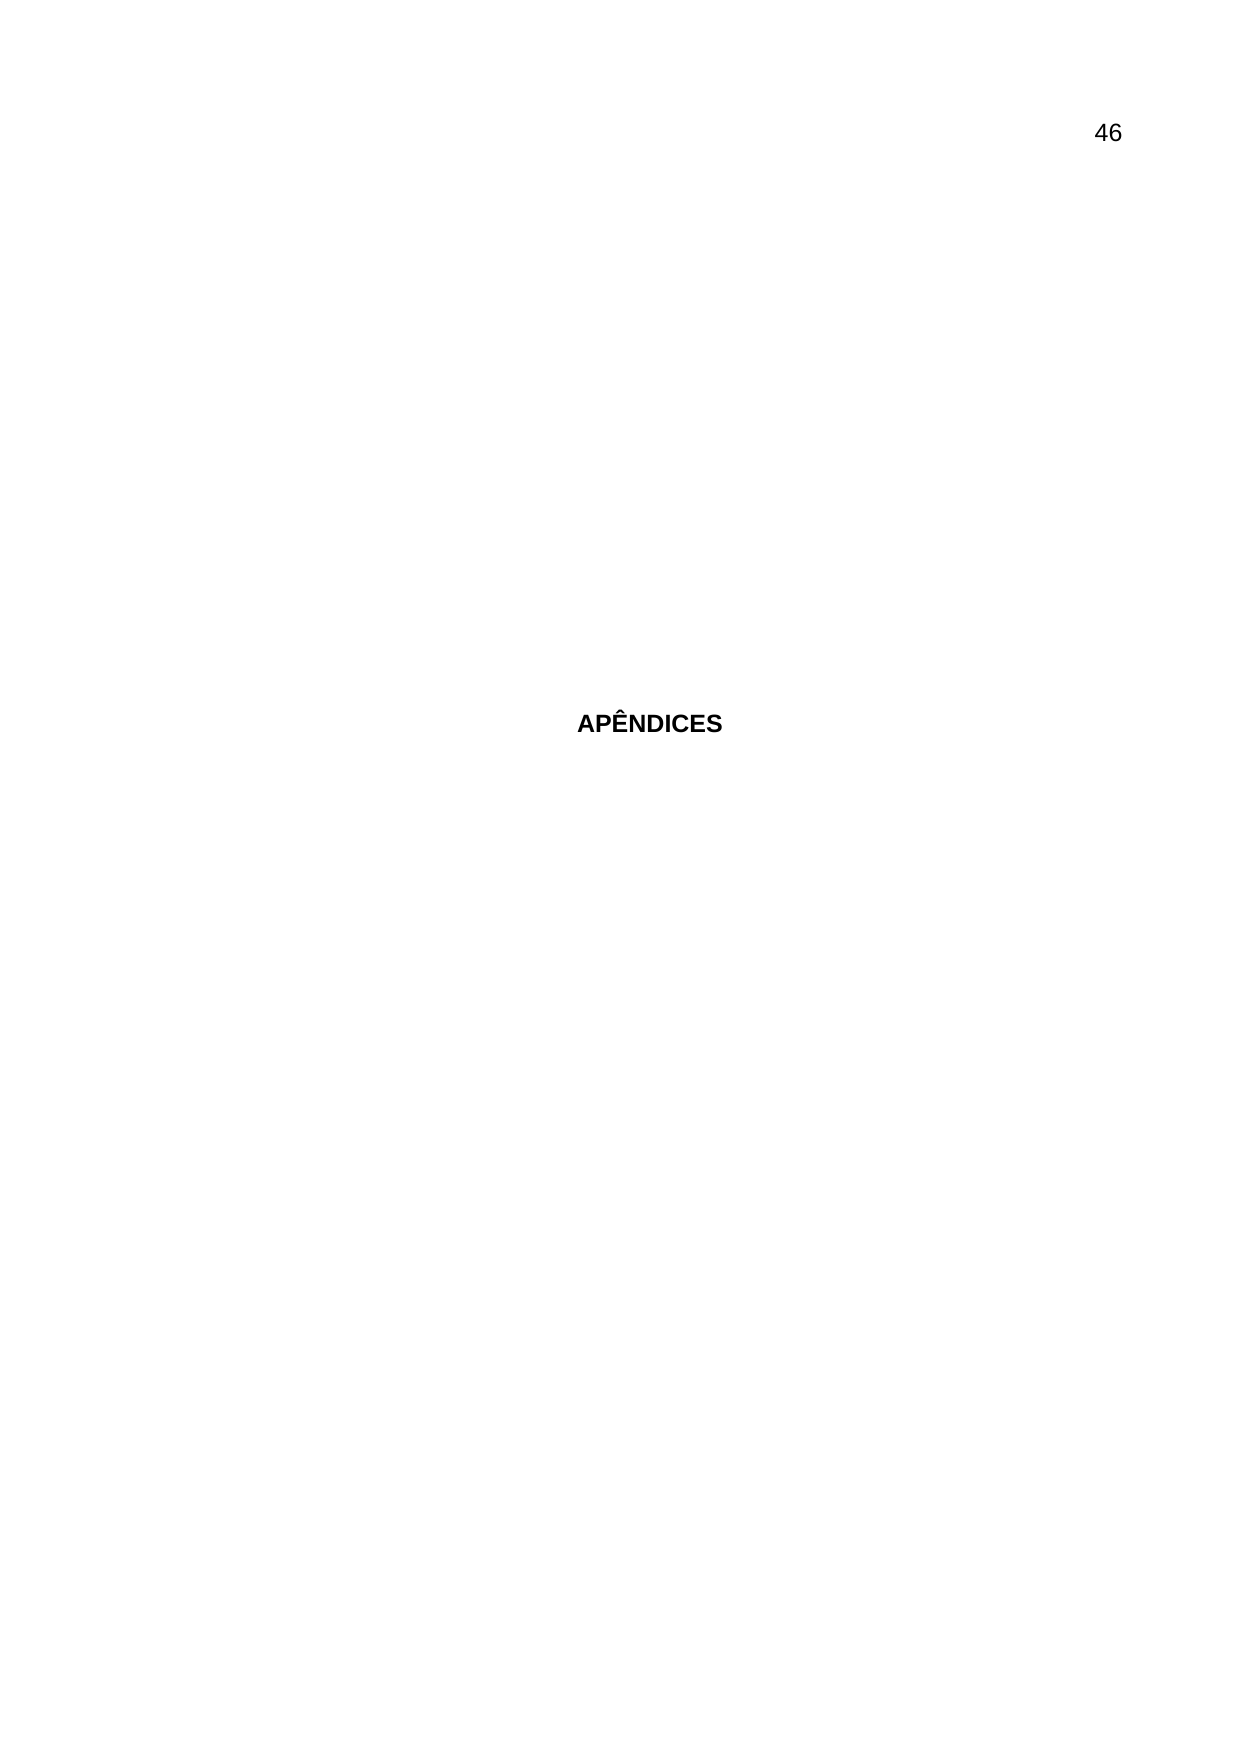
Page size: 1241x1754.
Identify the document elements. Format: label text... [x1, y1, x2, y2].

text Apêndices [177, 708, 1122, 737]
